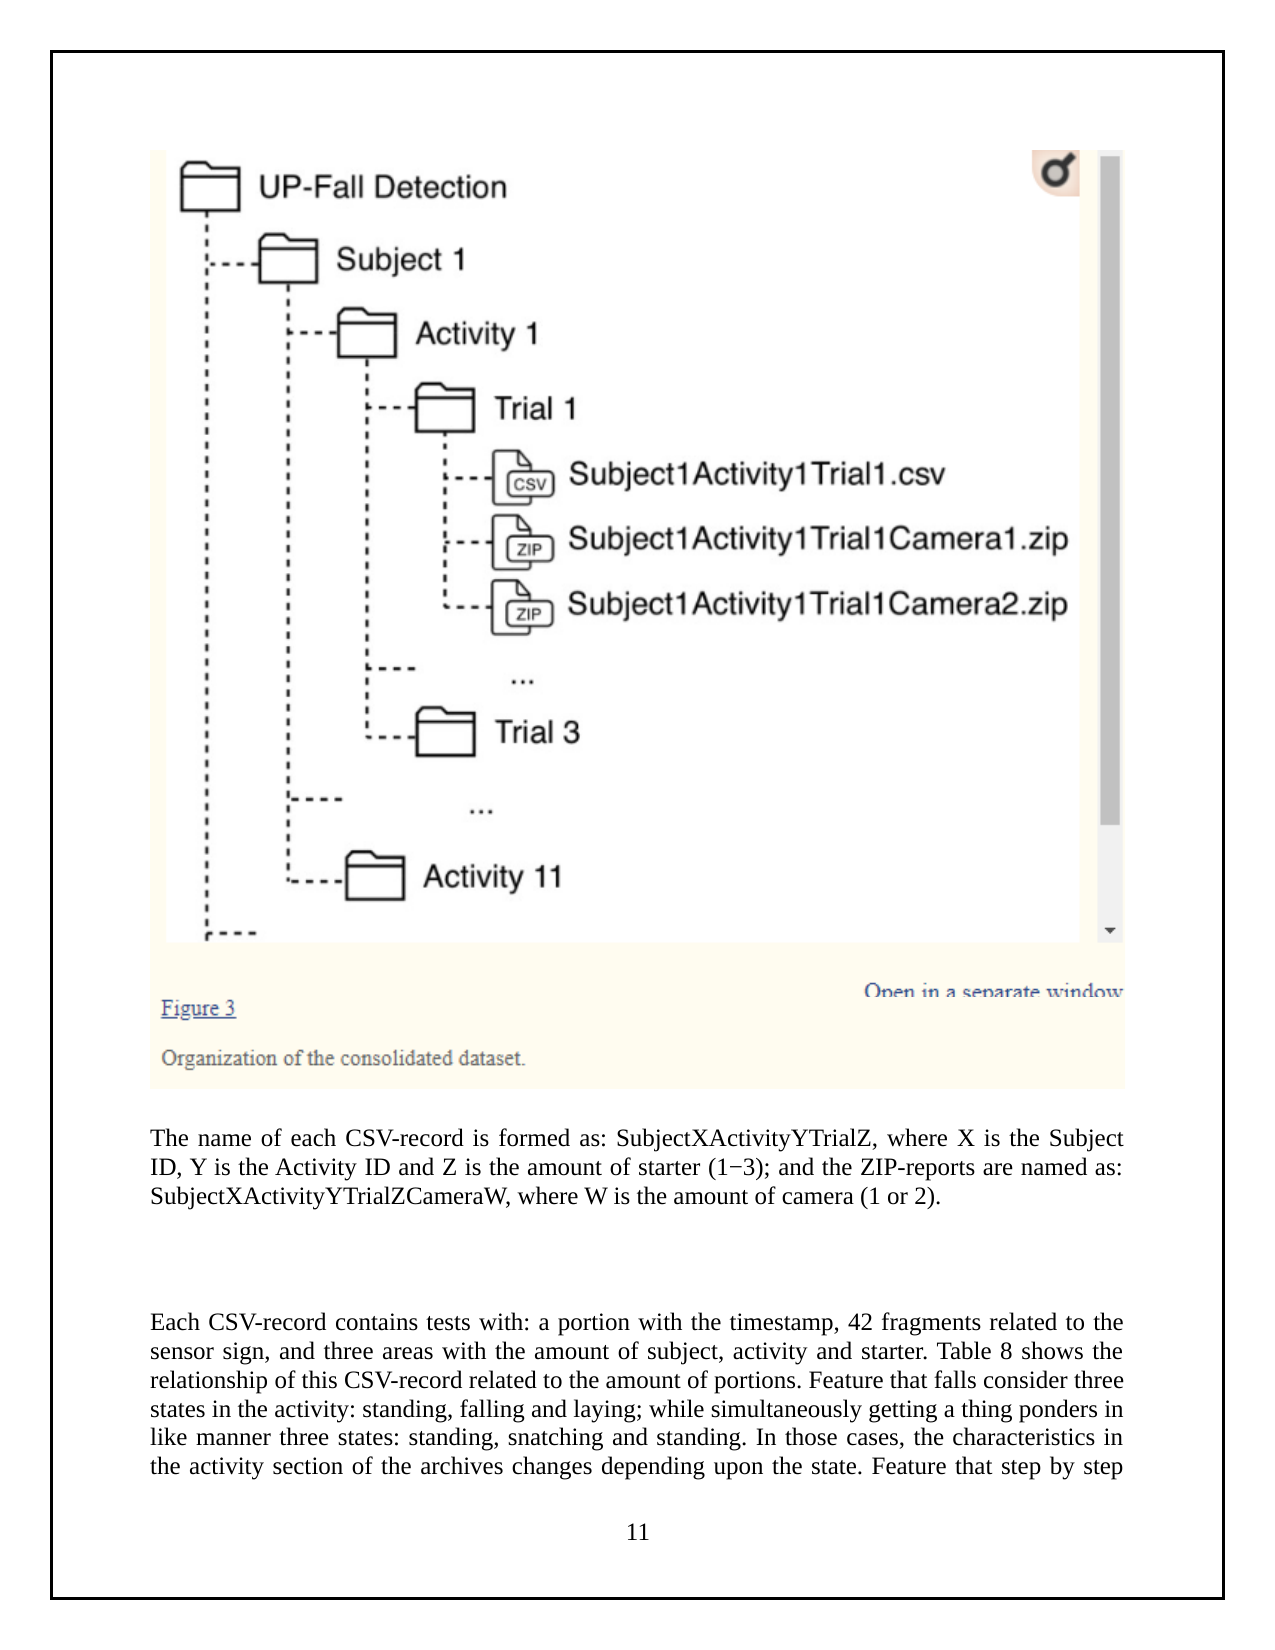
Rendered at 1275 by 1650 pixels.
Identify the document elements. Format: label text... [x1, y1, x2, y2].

picture [150, 150, 1125, 1089]
text Each CSV-record contains tests with: a portion with the timestamp, 42 fragments related to the sensor sign, and three areas with the amount of subject, activity and starter. Table 8 shows the relationship of this CSV-record related to the amount of portions. Feature that falls consider three states in the activity: standing, falling and laying; while simultaneously getting a thing ponders in like manner three states: standing, snatching and standing. In those cases, the characteristics in the activity section of the archives changes depending upon the state. Feature that step by step [150, 1307, 1125, 1480]
text The name of each CSV-record is formed as: SubjectXActivityYTrialZ, where X is the Subject ID, Y is the Activity ID and Z is the amount of starter (1−3); and the ZIP-reports are named as: SubjectXActivityYTrialZCameraW, where W is the amount of camera (1 or 2). [150, 1123, 1125, 1209]
